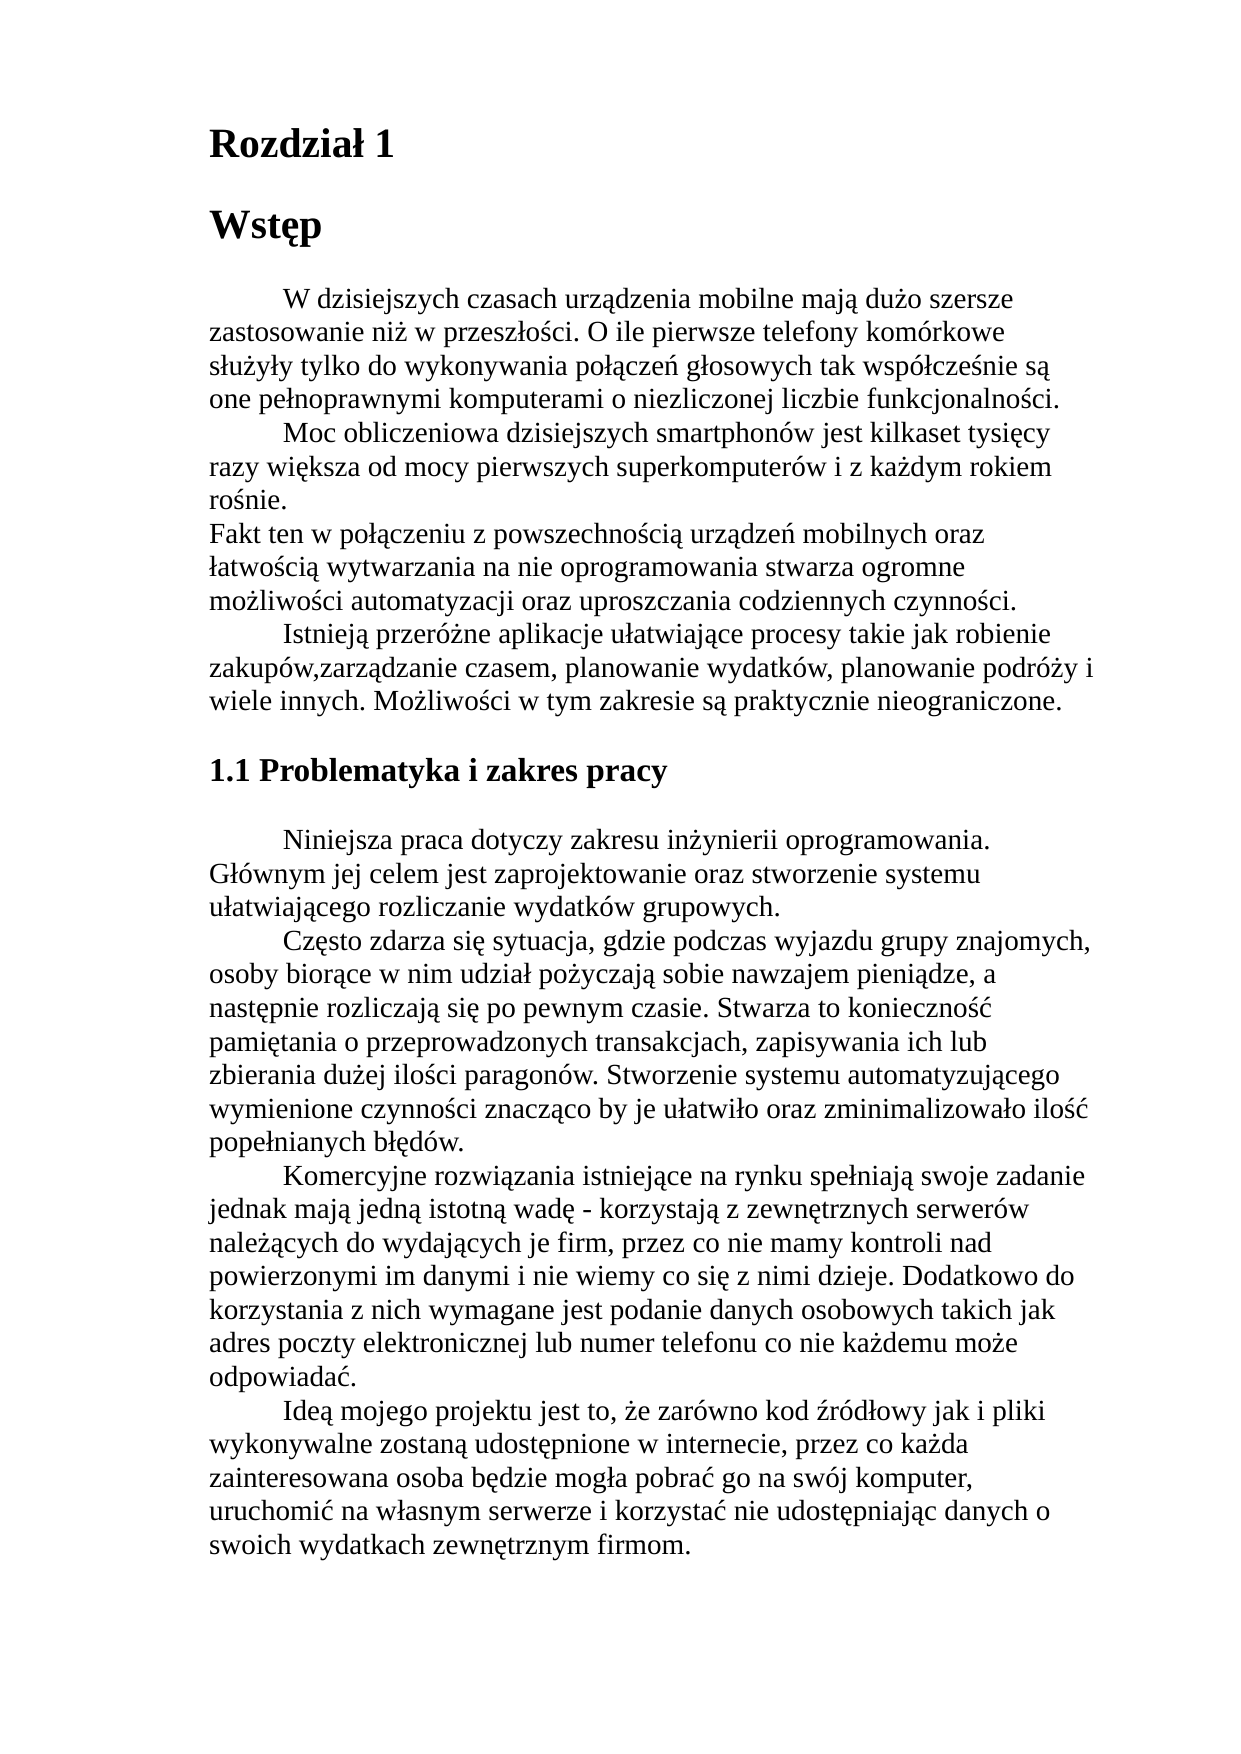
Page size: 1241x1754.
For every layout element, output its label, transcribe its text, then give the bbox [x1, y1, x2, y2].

text 1.1 Problematyka i zakres pracy [209, 751, 1095, 789]
text Istnieją przeróżne aplikacje ułatwiające procesy takie jak robienie zakupów,zarządzanie czasem, planowanie wydatków, planowanie podróży i wiele innych. Możliwości w tym zakresie są praktycznie nieograniczone. [209, 616, 1095, 717]
text Wstęp [209, 199, 1095, 247]
text W dzisiejszych czasach urządzenia mobilne mają dużo szersze zastosowanie niż w przeszłości. O ile pierwsze telefony komórkowe służyły tylko do wykonywania połączeń głosowych tak współcześnie są one pełnoprawnymi komputerami o niezliczonej liczbie funkcjonalności. Moc obliczeniowa dzisiejszych smartphonów jest kilkaset tysięcy razy większa od mocy pierwszych superkomputerów i z każdym rokiem rośnie. [209, 281, 1095, 516]
text Ideą mojego projektu jest to, że zarówno kod źródłowy jak i pliki wykonywalne zostaną udostępnione w internecie, przez co każda zainteresowana osoba będzie mogła pobrać go na swój komputer, uruchomić na własnym serwerze i korzystać nie udostępniając danych o swoich wydatkach zewnętrznym firmom. [209, 1393, 1095, 1560]
text Niniejsza praca dotyczy zakresu inżynierii oprogramowania. Głównym jej celem jest zaprojektowanie oraz stworzenie systemu ułatwiającego rozliczanie wydatków grupowych. [209, 822, 1095, 923]
text Rozdział 1 [209, 118, 1095, 166]
text Fakt ten w połączeniu z powszechnością urządzeń mobilnych oraz łatwością wytwarzania na nie oprogramowania stwarza ogromne możliwości automatyzacji oraz uproszczania codziennych czynności. [209, 516, 1095, 616]
text Komercyjne rozwiązania istniejące na rynku spełniają swoje zadanie jednak mają jedną istotną wadę - korzystają z zewnętrznych serwerów należących do wydających je firm, przez co nie mamy kontroli nad powierzonymi im danymi i nie wiemy co się z nimi dzieje. Dodatkowo do korzystania z nich wymagane jest podanie danych osobowych takich jak adres poczty elektronicznej lub numer telefonu co nie każdemu może odpowiadać. [209, 1158, 1095, 1393]
text Często zdarza się sytuacja, gdzie podczas wyjazdu grupy znajomych, osoby biorące w nim udział pożyczają sobie nawzajem pieniądze, a następnie rozliczają się po pewnym czasie. Stwarza to konieczność pamiętania o przeprowadzonych transakcjach, zapisywania ich lub zbierania dużej ilości paragonów. Stworzenie systemu automatyzującego wymienione czynności znacząco by je ułatwiło oraz zminimalizowało ilość popełnianych błędów. [209, 923, 1095, 1158]
